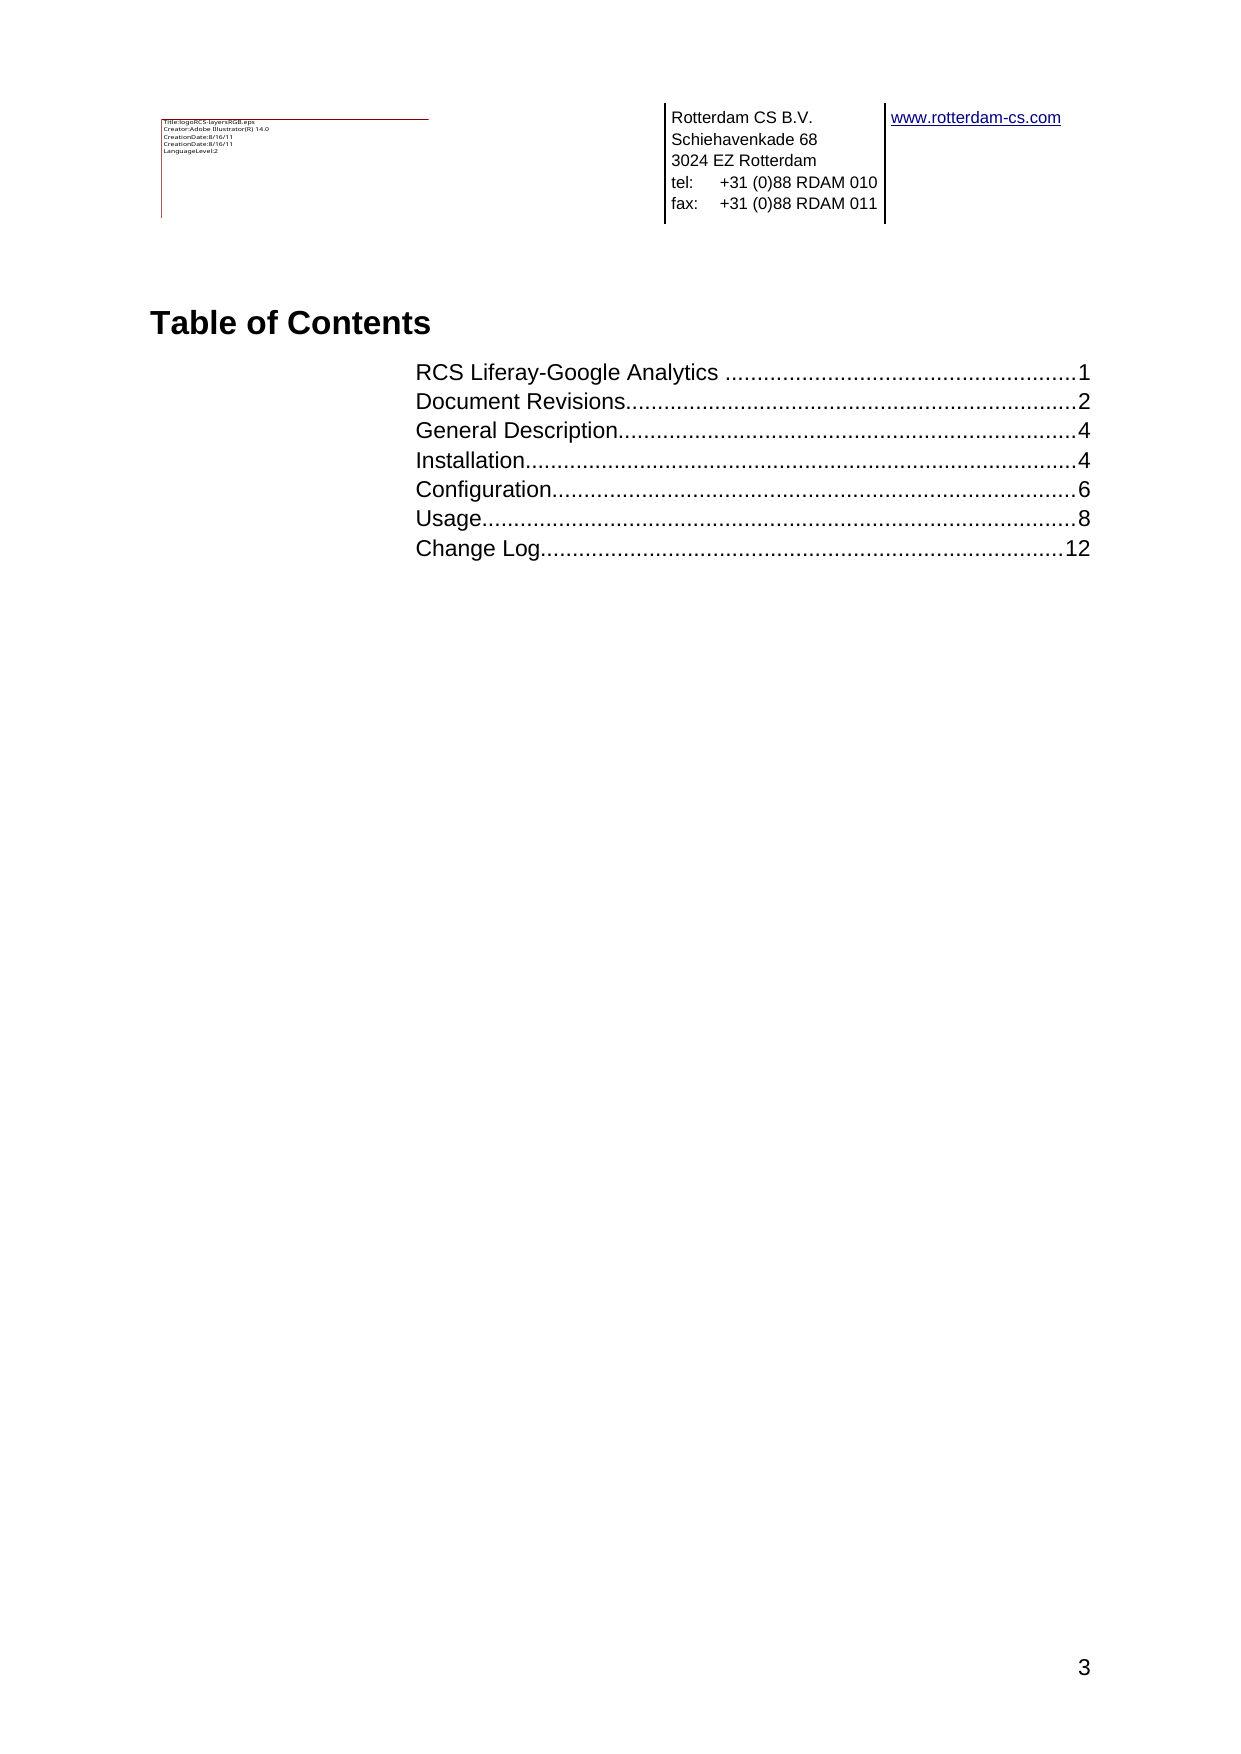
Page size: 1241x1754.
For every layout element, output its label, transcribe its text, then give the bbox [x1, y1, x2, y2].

text General Description 4 [415, 418, 1091, 443]
text Installation 4 [415, 447, 1091, 473]
text Configuration 6 [415, 477, 1091, 502]
text Usage 8 [415, 506, 1091, 532]
subtitle Table of Contents [150, 304, 1091, 341]
text Document Revisions 2 [415, 388, 1091, 414]
text RCS Liferay-Google Analytics 1 [415, 359, 1091, 385]
text Change Log 12 [415, 535, 1091, 561]
